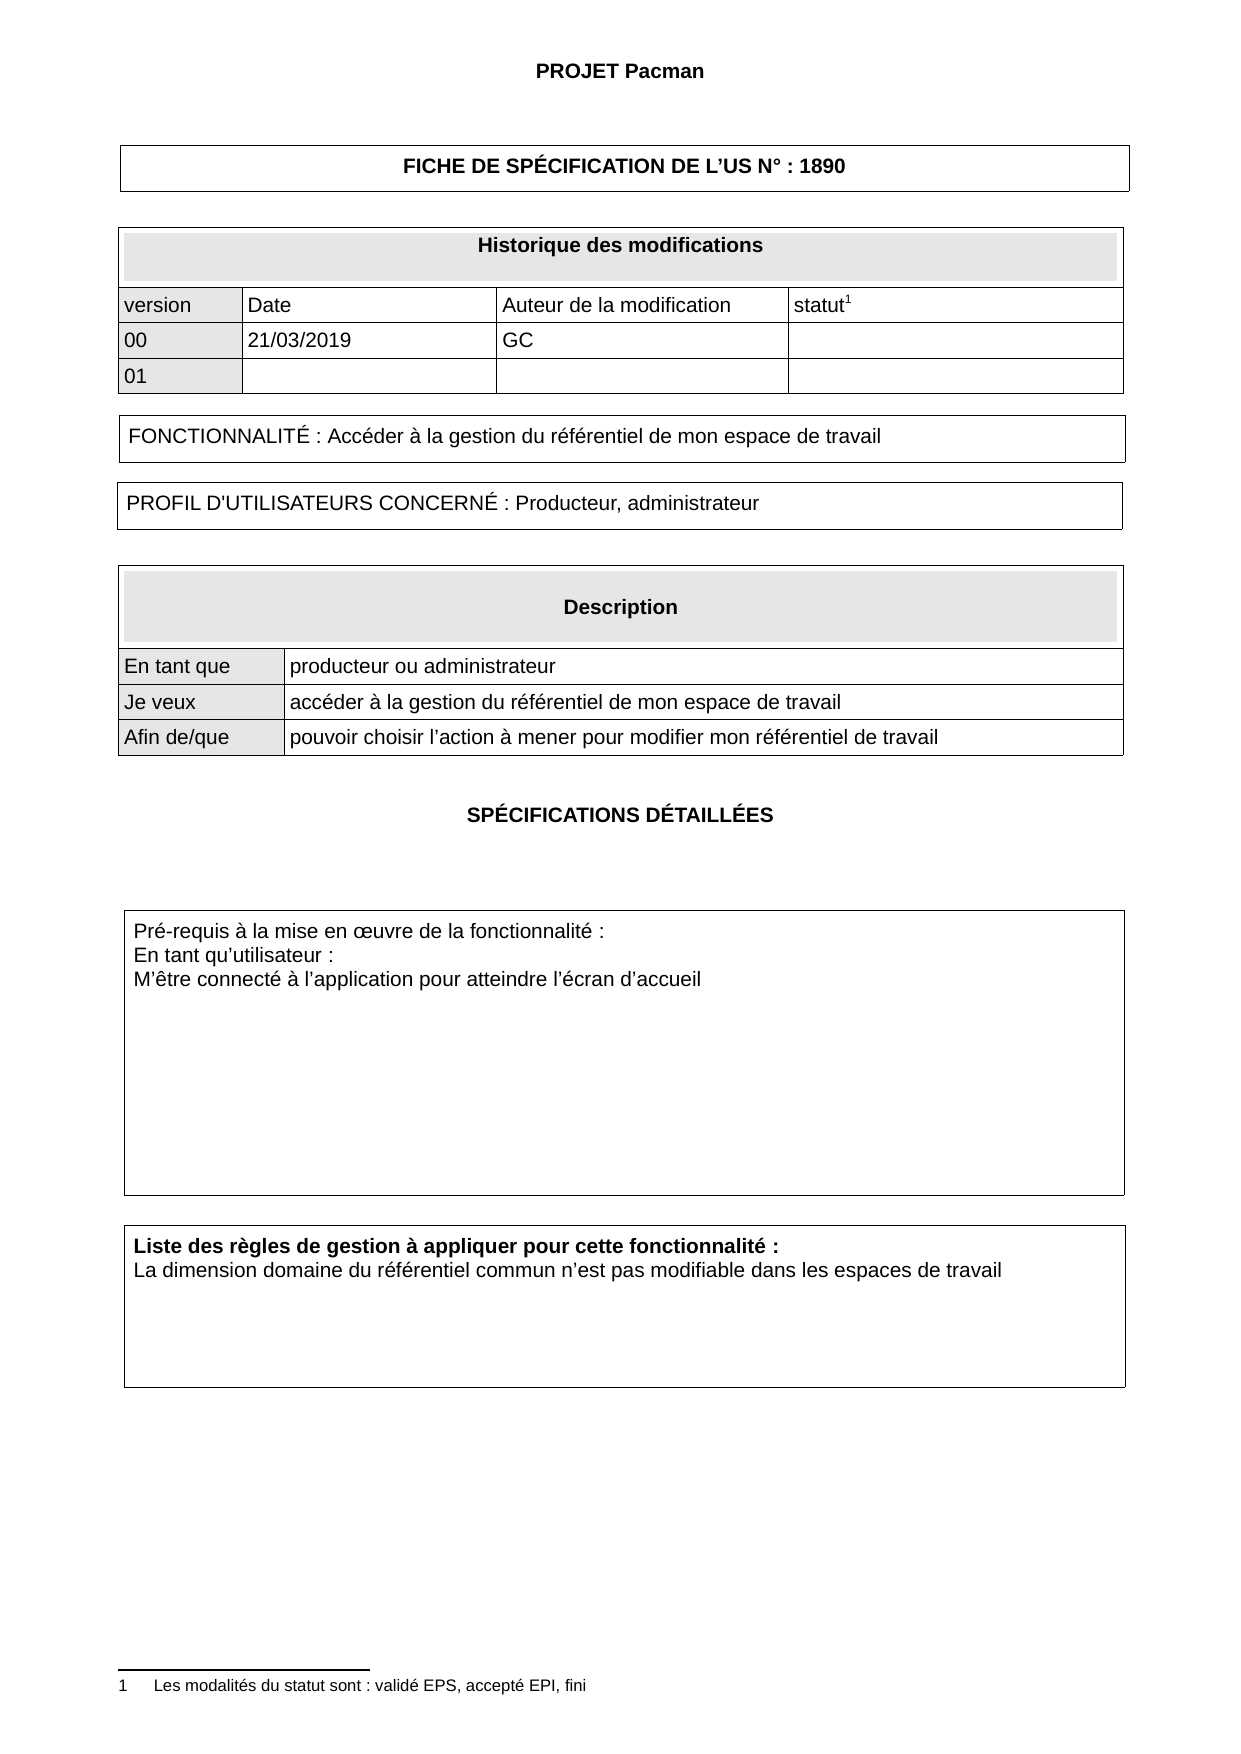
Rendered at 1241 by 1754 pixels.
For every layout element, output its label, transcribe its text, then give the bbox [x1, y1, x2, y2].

text FONCTIONNALITÉ : Accéder à la gestion du référentiel de mon espace de travail [128, 424, 1116, 448]
text PROJET Pacman [118, 59, 1122, 83]
table_cell statut [789, 288, 1123, 322]
table_cell [497, 359, 788, 393]
table_cell [243, 359, 496, 393]
text Pré-requis à la mise en œuvre de la fonctionnalité : [133, 919, 1115, 943]
table_header Description [119, 566, 1123, 648]
text En tant qu’utilisateur : [133, 943, 1115, 967]
text Liste des règles de gestion à appliquer pour cette fonctionnalité : [133, 1234, 1116, 1258]
table_cell En tant que [119, 649, 284, 684]
table_cell [789, 323, 1123, 358]
table_cell 21/03/2019 [243, 323, 496, 358]
table_cell producteur ou administrateur [285, 649, 1123, 684]
table_cell accéder à la gestion du référentiel de mon espace de travail [285, 685, 1123, 719]
text M’être connecté à l’application pour atteindre l’écran d’accueil [133, 967, 1115, 991]
table_cell Je veux [119, 685, 284, 719]
table_cell GC [497, 323, 788, 358]
table_cell Date [243, 288, 496, 322]
text La dimension domaine du référentiel commun n’est pas modifiable dans les espaces de travail [133, 1258, 1116, 1282]
table_header Historique des modifications [119, 228, 1123, 287]
table_cell 00 [119, 323, 242, 358]
table_cell Auteur de la modification [497, 288, 788, 322]
table_cell Afin de/que [119, 720, 284, 755]
text FICHE DE SPÉCIFICATION DE L’US N° : 1890 [129, 154, 1120, 178]
text SPÉCIFICATIONS DÉTAILLÉES [118, 803, 1122, 827]
text PROFIL D'UTILISATEURS CONCERNÉ : Producteur, administrateur [126, 491, 1113, 515]
table_cell [789, 359, 1123, 393]
table_cell pouvoir choisir l’action à mener pour modifier mon référentiel de travail [285, 720, 1123, 755]
table_cell 01 [119, 359, 242, 393]
table_cell version [119, 288, 242, 322]
